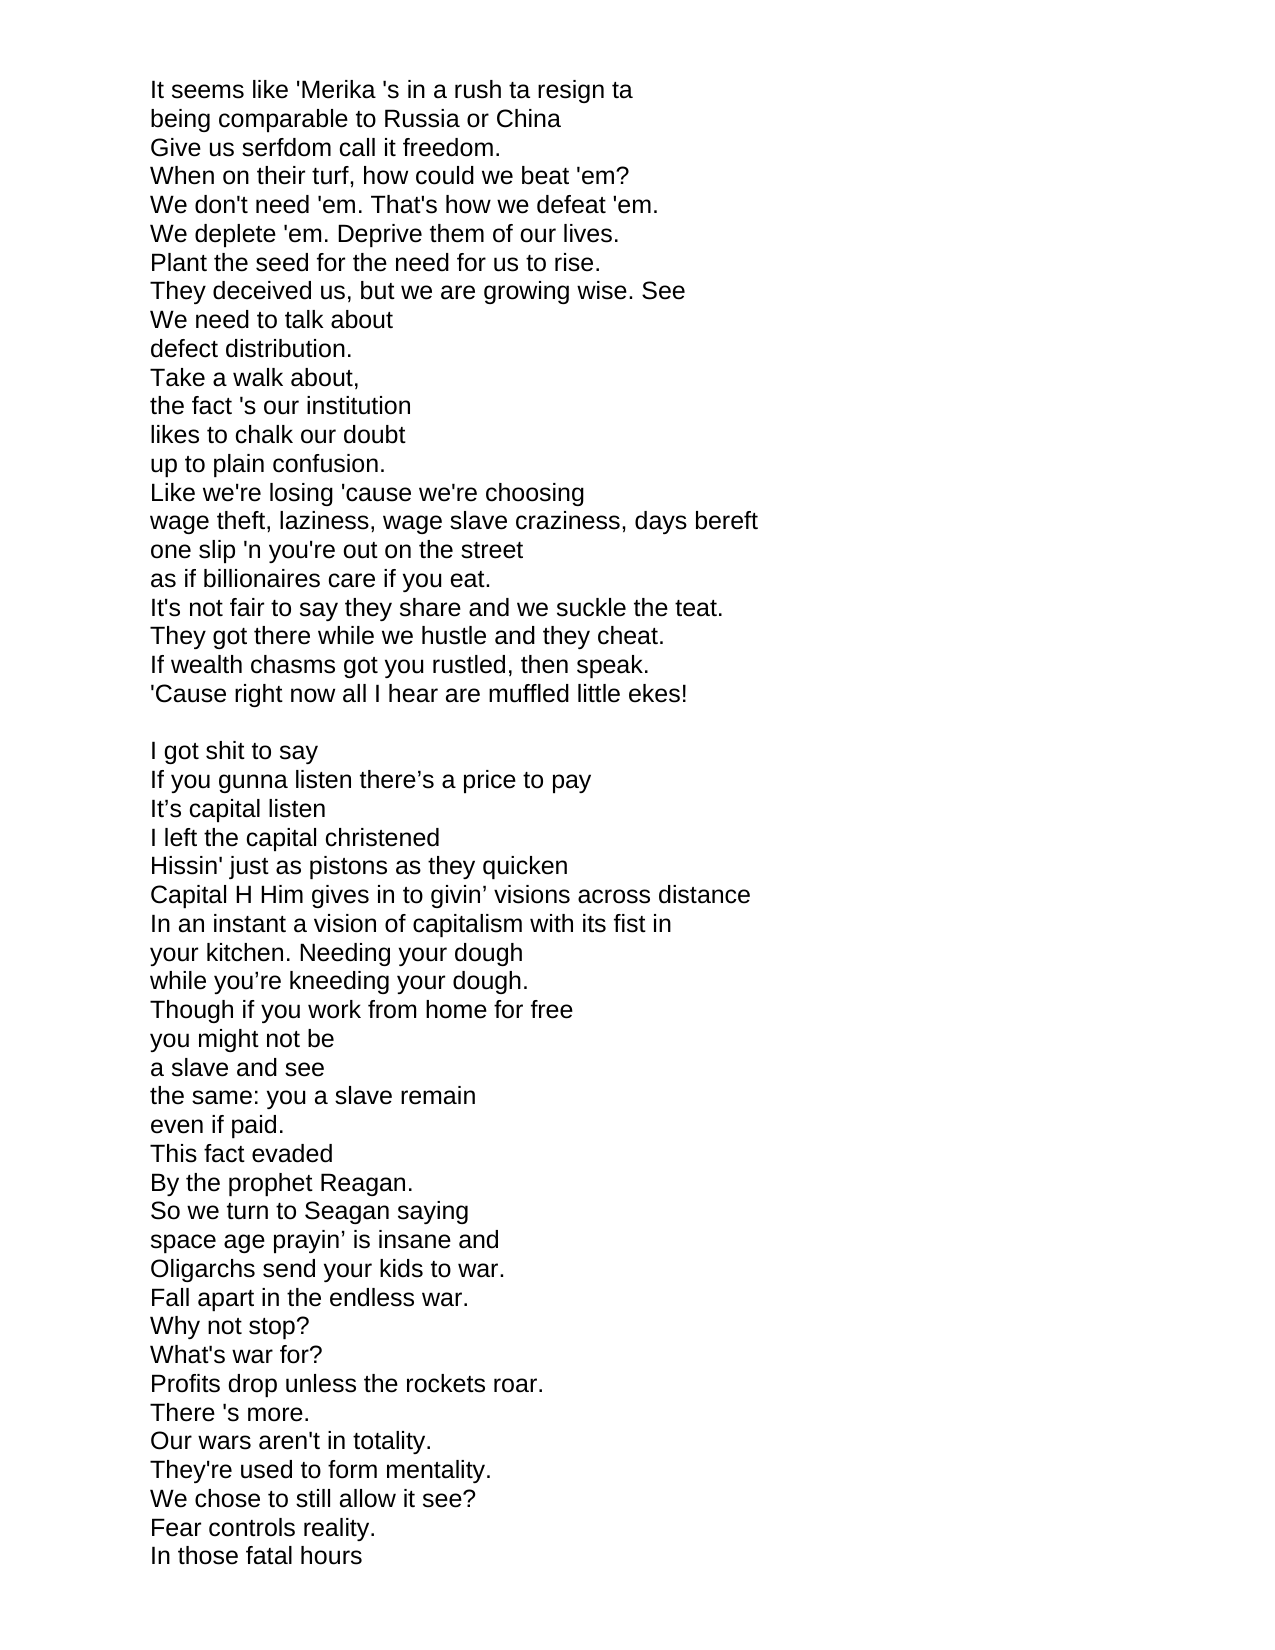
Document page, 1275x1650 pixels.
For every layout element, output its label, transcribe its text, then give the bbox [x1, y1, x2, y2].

text defect distribution. [150, 334, 1125, 362]
text Capital H Him gives in to givin’ visions across distance [150, 880, 1125, 909]
text What's war for? [150, 1340, 1125, 1369]
text Give us serfdom call it freedom. [150, 132, 1125, 161]
text you might not be [150, 1024, 1125, 1052]
text the same: you a slave remain [150, 1081, 1125, 1110]
text It’s capital listen [150, 794, 1125, 822]
text So we turn to Seagan saying [150, 1196, 1125, 1225]
text It's not fair to say they share and we suckle the teat. [150, 592, 1125, 621]
text wage theft, laziness, wage slave craziness, days bereft [150, 506, 1125, 535]
text There 's more. [150, 1397, 1125, 1426]
text Fall apart in the endless war. [150, 1282, 1125, 1311]
text By the prophet Reagan. [150, 1167, 1125, 1196]
text When on their turf, how could we beat 'em? [150, 161, 1125, 190]
text while you’re kneeding your dough. [150, 966, 1125, 995]
text one slip 'n you're out on the street [150, 535, 1125, 564]
text likes to chalk our doubt [150, 420, 1125, 449]
text your kitchen. Needing your dough [150, 937, 1125, 966]
text They deceived us, but we are growing wise. See [150, 276, 1125, 305]
text They're used to form mentality. [150, 1455, 1125, 1484]
text Profits drop unless the rockets roar. [150, 1369, 1125, 1397]
text In an instant a vision of capitalism with its fist in [150, 909, 1125, 937]
text as if billionaires care if you eat. [150, 564, 1125, 592]
text We deplete 'em. Deprive them of our lives. [150, 219, 1125, 247]
text Hissin' just as pistons as they quicken [150, 851, 1125, 880]
text Why not stop? [150, 1311, 1125, 1340]
text 'Cause right now all I hear are muffled little ekes! [150, 679, 1125, 707]
text up to plain confusion. [150, 449, 1125, 477]
text Plant the seed for the need for us to rise. [150, 247, 1125, 276]
text We need to talk about [150, 305, 1125, 334]
text In those fatal hours [150, 1541, 1125, 1570]
text They got there while we hustle and they cheat. [150, 621, 1125, 650]
text space age prayin’ is insane and [150, 1225, 1125, 1254]
text even if paid. [150, 1110, 1125, 1139]
text If you gunna listen there’s a price to pay [150, 765, 1125, 794]
text the fact 's our institution [150, 391, 1125, 420]
text It seems like 'Merika 's in a rush ta resign ta [150, 75, 1125, 104]
text a slave and see [150, 1052, 1125, 1081]
text Oligarchs send your kids to war. [150, 1254, 1125, 1282]
text Though if you work from home for free [150, 995, 1125, 1024]
text This fact evaded [150, 1139, 1125, 1167]
text I got shit to say [150, 736, 1125, 765]
text Take a walk about, [150, 362, 1125, 391]
text If wealth chasms got you rustled, then speak. [150, 650, 1125, 679]
text We don't need 'em. That's how we defeat 'em. [150, 190, 1125, 219]
text Like we're losing 'cause we're choosing [150, 477, 1125, 506]
text being comparable to Russia or China [150, 104, 1125, 132]
text We chose to still allow it see? [150, 1484, 1125, 1512]
text I left the capital christened [150, 822, 1125, 851]
text Our wars aren't in totality. [150, 1426, 1125, 1455]
text Fear controls reality. [150, 1512, 1125, 1541]
